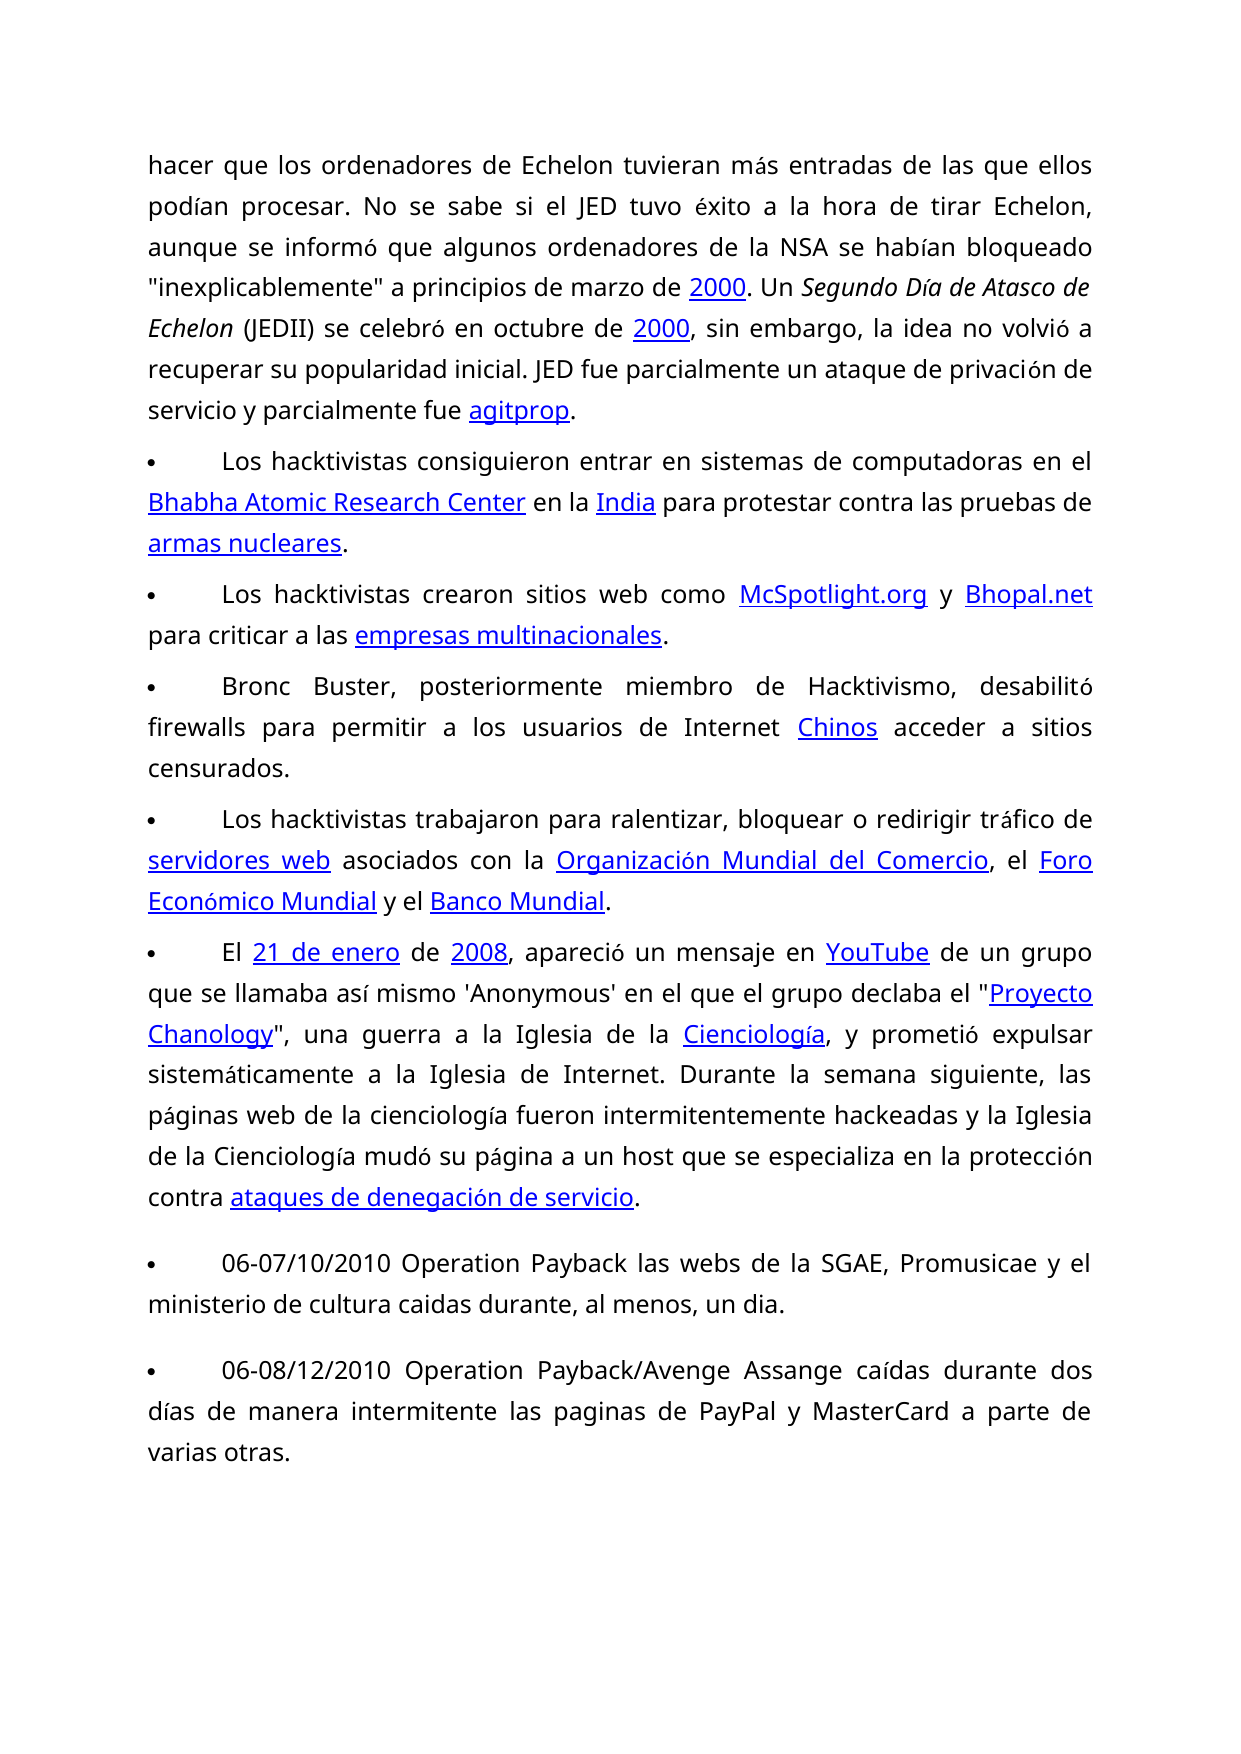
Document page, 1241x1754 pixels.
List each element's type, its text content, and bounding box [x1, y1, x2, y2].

list Bronc Buster, posteriormente miembro de Hacktivismo, desabilitó firewalls para permitir a los usuarios de Internet Chinos acceder a sitios censurados. [148, 669, 1093, 784]
list Los hacktivistas trabajaron para ralentizar, bloquear o redirigir tráfico de servidores web asociados con la Organización Mundial del Comercio, el Foro Económico Mundial y el Banco Mundial. [148, 802, 1093, 917]
list Los hacktivistas crearon sitios web como McSpotlight.org y Bhopal.net para criticar a las empresas multinacionales. [148, 577, 1093, 652]
list Los hacktivistas consiguieron entrar en sistemas de computadoras en el Bhabha Atomic Research Center en la India para protestar contra las pruebas de armas nucleares. [148, 444, 1093, 559]
list El 21 de enero de 2008, apareció un mensaje en YouTube de un grupo que se llamaba así mismo 'Anonymous' en el que el grupo declaba el "Proyecto Chanology", una guerra a la Iglesia de la Cienciología, y prometió expulsar sistemáticamente a la Iglesia de Internet. Durante la semana siguiente, las páginas web de la cienciología fueron intermitentemente hackeadas y la Iglesia de la Cienciología mudó su página a un host que se especializa en la protección contra ataques de denegación de servicio. [148, 935, 1093, 1214]
list 06-08/12/2010 Operation Payback/Avenge Assange caídas durante dos días de manera intermitente las paginas de PayPal y MasterCard a parte de varias otras. [148, 1353, 1093, 1468]
list 06-07/10/2010 Operation Payback las webs de la SGAE, Promusicae y el ministerio de cultura caidas durante, al menos, un dia. [148, 1246, 1093, 1321]
list hacer que los ordenadores de Echelon tuvieran más entradas de las que ellos podían procesar. No se sabe si el JED tuvo éxito a la hora de tirar Echelon, aunque se informó que algunos ordenadores de la NSA se habían bloqueado "inexplicablemente" a principios de marzo de 2000. Un Segundo Día de Atasco de Echelon (JEDII) se celebró en octubre de 2000, sin embargo, la idea no volvió a recuperar su popularidad inicial. JED fue parcialmente un ataque de privación de servicio y parcialmente fue agitprop. [148, 148, 1093, 427]
